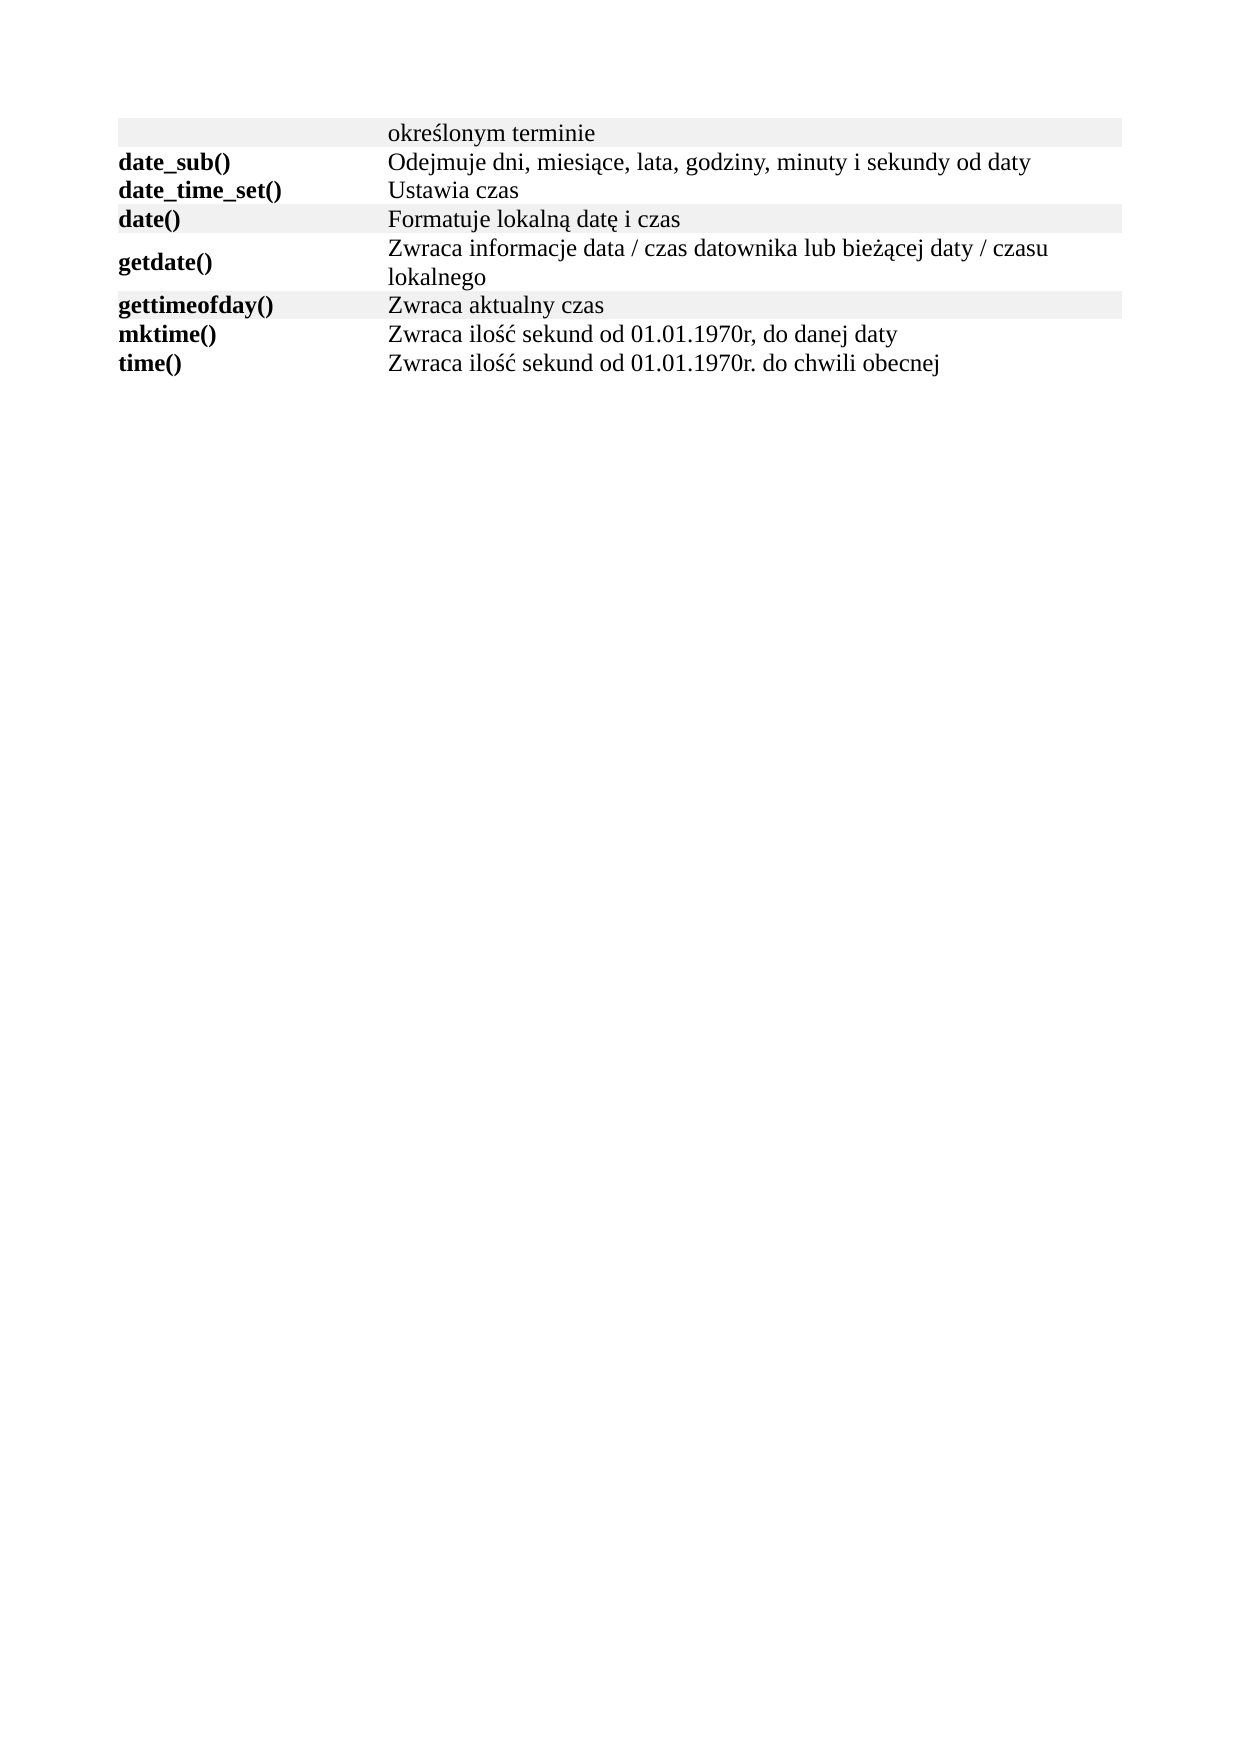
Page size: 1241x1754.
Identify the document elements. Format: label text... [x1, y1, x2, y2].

table_cell [118, 118, 388, 147]
table_cell gettimeofday() [118, 291, 388, 319]
table_cell Zwraca ilość sekund od 01.01.1970r. do chwili obecnej [388, 348, 1122, 377]
table_cell Odejmuje dni, miesiące, lata, godziny, minuty i sekundy od daty [388, 147, 1122, 176]
table_cell getdate() [118, 233, 388, 291]
table_cell określonym terminie [388, 118, 1122, 147]
table_cell Zwraca ilość sekund od 01.01.1970r, do danej daty [388, 319, 1122, 348]
table_cell date_sub() [118, 147, 388, 176]
table_cell Ustawia czas [388, 176, 1122, 204]
table_cell Zwraca informacje data / czas datownika lub bieżącej daty / czasu lokalnego [388, 233, 1122, 291]
table_cell Zwraca aktualny czas [388, 291, 1122, 319]
table_cell date_time_set() [118, 176, 388, 204]
table_cell mktime() [118, 319, 388, 348]
table_cell time() [118, 348, 388, 377]
table_cell date() [118, 204, 388, 233]
table_cell Formatuje lokalną datę i czas [388, 204, 1122, 233]
